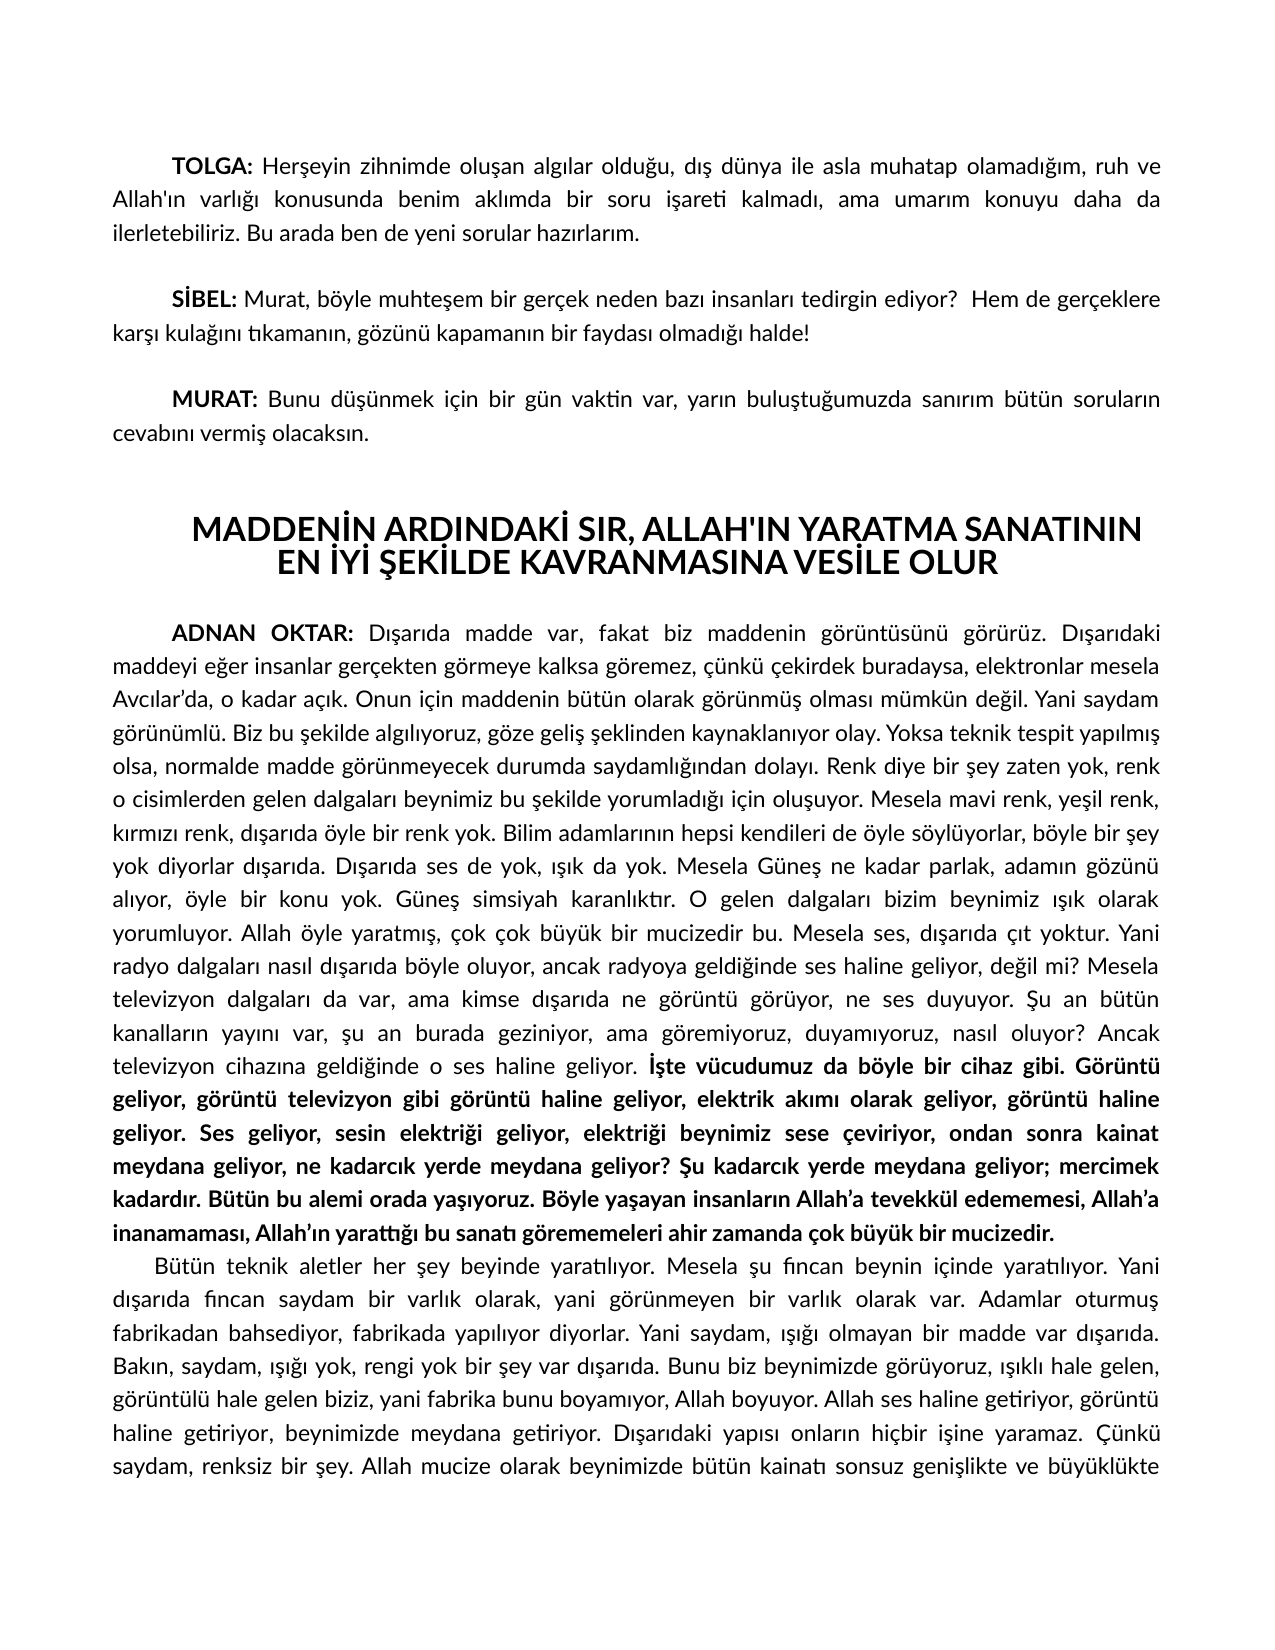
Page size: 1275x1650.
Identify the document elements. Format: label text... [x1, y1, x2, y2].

text Bütün teknik aletler her şey beyinde yaratılıyor. Mesela şu fincan beynin içinde yaratılıyor. Yani dışarıda fincan saydam bir varlık olarak, yani görünmeyen bir varlık olarak var. Adamlar oturmuş fabrikadan bahsediyor, fabrikada yapılıyor diyorlar. Yani saydam, ışığı olmayan bir madde var dışarıda. Bakın, saydam, ışığı yok, rengi yok bir şey var dışarıda. Bunu biz beynimizde görüyoruz, ışıklı hale gelen, görüntülü hale gelen biziz, yani fabrika bunu boyamıyor, Allah boyuyor. Allah ses haline getiriyor, görüntü haline getiriyor, beynimizde meydana getiriyor. Dışarıdaki yapısı onların hiçbir işine yaramaz. Çünkü saydam, renksiz bir şey. Allah mucize olarak beynimizde bütün kainatı sonsuz genişlikte ve büyüklükte [112, 1248, 1161, 1481]
text ADNAN OKTAR: Dışarıda madde var, fakat biz maddenin görüntüsünü görürüz. Dışarıdaki maddeyi eğer insanlar gerçekten görmeye kalksa göremez, çünkü çekirdek buradaysa, elektronlar mesela Avcılar’da, o kadar açık. Onun için maddenin bütün olarak görünmüş olması mümkün değil. Yani saydam görünümlü. Biz bu şekilde algılıyoruz, göze geliş şeklinden kaynaklanıyor olay. Yoksa teknik tespit yapılmış olsa, normalde madde görünmeyecek durumda saydamlığından dolayı. Renk diye bir şey zaten yok, renk o cisimlerden gelen dalgaları beynimiz bu şekilde yorumladığı için oluşuyor. Mesela mavi renk, yeşil renk, kırmızı renk, dışarıda öyle bir renk yok. Bilim adamlarının hepsi kendileri de öyle söylüyorlar, böyle bir şey yok diyorlar dışarıda. Dışarıda ses de yok, ışık da yok. Mesela Güneş ne kadar parlak, adamın gözünü alıyor, öyle bir konu yok. Güneş simsiyah karanlıktır. O gelen dalgaları bizim beynimiz ışık olarak yorumluyor. Allah öyle yaratmış, çok çok büyük bir mucizedir bu. Mesela ses, dışarıda çıt yoktur. Yani radyo dalgaları nasıl dışarıda böyle oluyor, ancak radyoya geldiğinde ses haline geliyor, değil mi? Mesela televizyon dalgaları da var, ama kimse dışarıda ne görüntü görüyor, ne ses duyuyor. Şu an bütün kanalların yayını var, şu an burada geziniyor, ama göremiyoruz, duyamıyoruz, nasıl oluyor? Ancak televizyon cihazına geldiğinde o ses haline geliyor. İşte vücudumuz da böyle bir cihaz gibi. Görüntü geliyor, görüntü televizyon gibi görüntü haline geliyor, elektrik akımı olarak geliyor, görüntü haline geliyor. Ses geliyor, sesin elektriği geliyor, elektriği beynimiz sese çeviriyor, ondan sonra kainat meydana geliyor, ne kadarcık yerde meydana geliyor? Şu kadarcık yerde meydana geliyor; mercimek kadardır. Bütün bu alemi orada yaşıyoruz. Böyle yaşayan insanların Allah’a tevekkül edememesi, Allah’a inanamaması, Allah’ın yarattığı bu sanatı görememeleri ahir zamanda çok büyük bir mucizedir. [112, 614, 1161, 1248]
text SİBEL: Murat, böyle muhteşem bir gerçek neden bazı insanları tedirgin ediyor? Hem de gerçeklere karşı kulağını tıkamanın, gözünü kapamanın bir faydası olmadığı halde! [112, 281, 1162, 348]
text MADDENİN ARDINDAKİ SIR, ALLAH'IN YARATMA SANATININ EN İYİ ŞEKİLDE KAVRANMASINA VESİLE OLUR [130, 514, 1145, 581]
text TOLGA: Herşeyin zihnimde oluşan algılar olduğu, dış dünya ile asla muhatap olamadığım, ruh ve Allah'ın varlığı konusunda benim aklımda bir soru işareti kalmadı, ama umarım konuyu daha da ilerletebiliriz. Bu arada ben de yeni sorular hazırlarım. [112, 148, 1162, 248]
text MURAT: Bunu düşünmek için bir gün vaktin var, yarın buluştuğumuzda sanırım bütün soruların cevabını vermiş olacaksın. [112, 381, 1162, 448]
